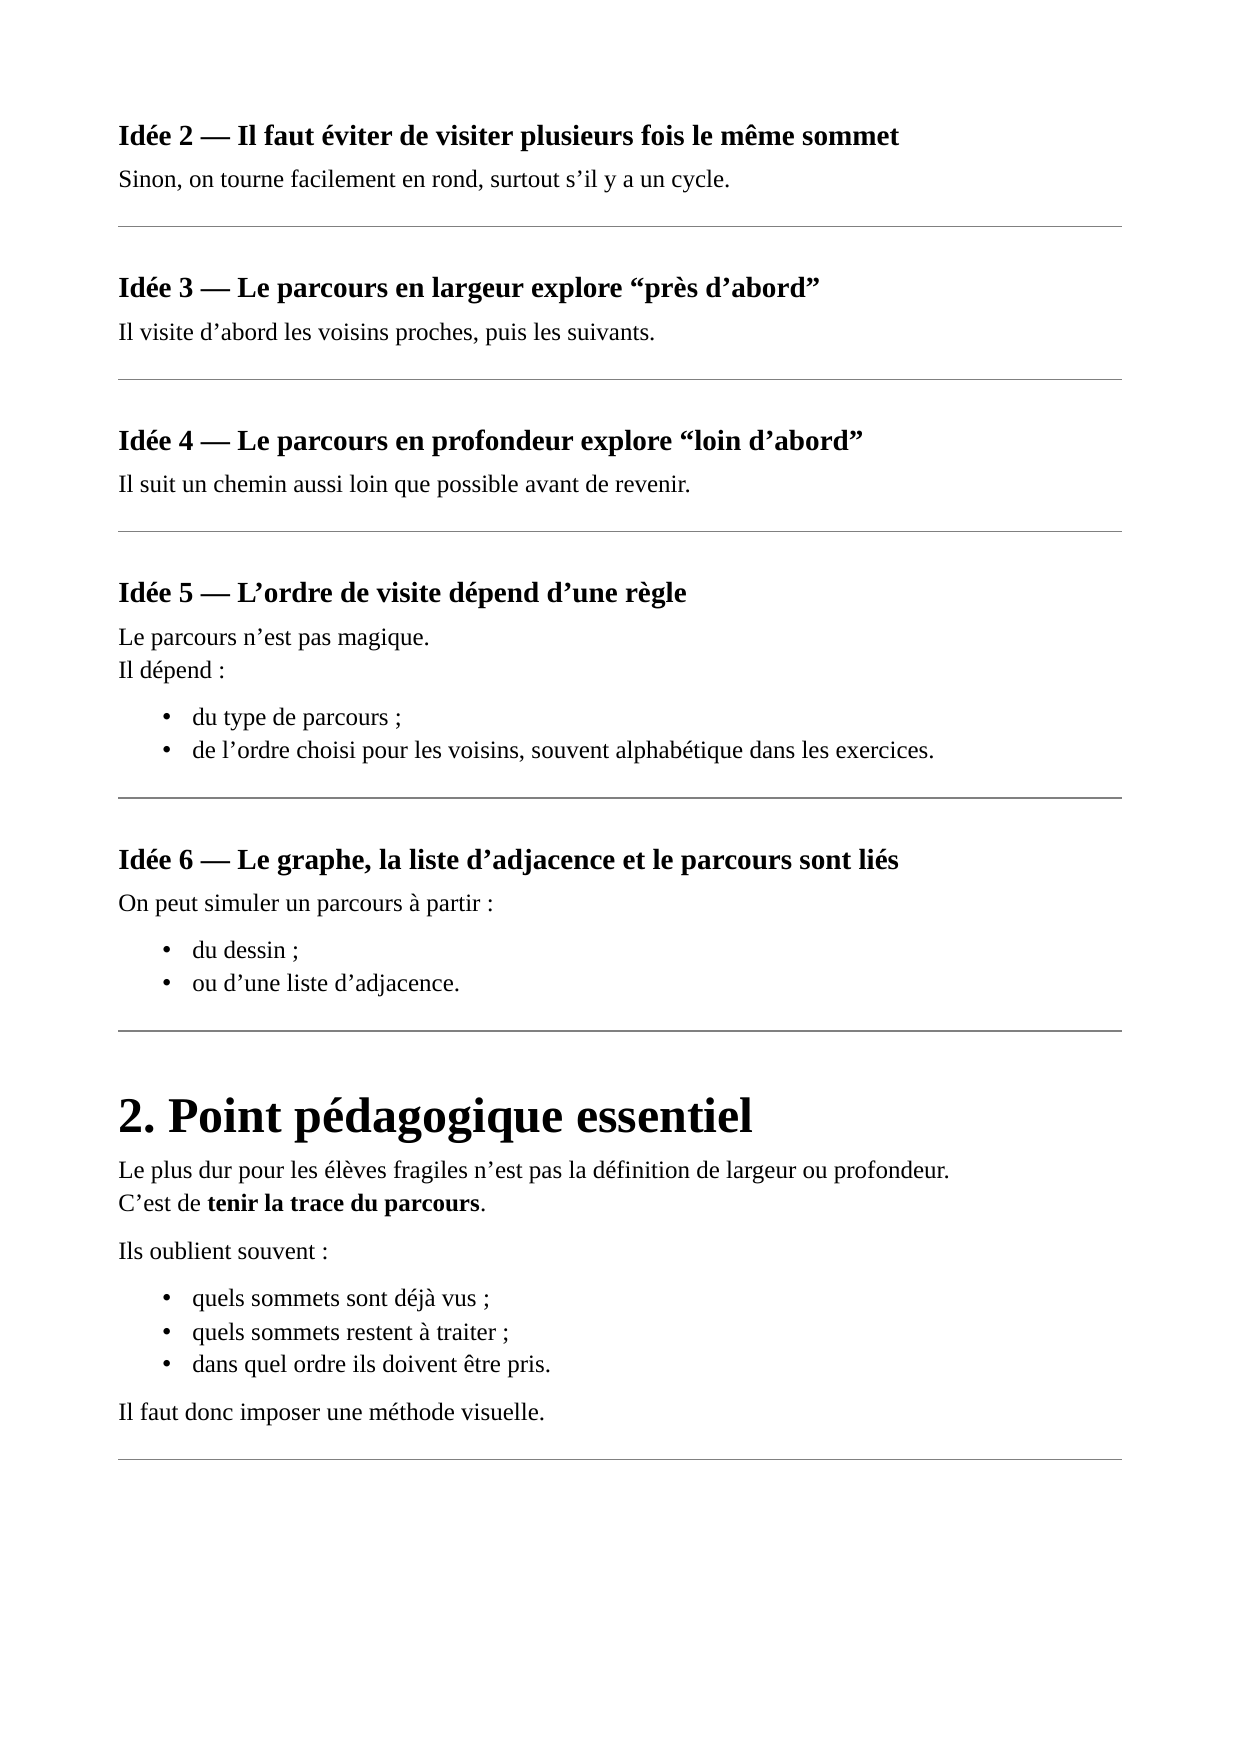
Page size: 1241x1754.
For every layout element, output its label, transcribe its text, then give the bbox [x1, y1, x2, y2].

subtitle Idée 2 — Il faut éviter de visiter plusieurs fois le même sommet [118, 118, 1122, 152]
text Il visite d’abord les voisins proches, puis les suivants. [118, 317, 1122, 345]
subtitle 2. Point pédagogique essentiel [118, 1085, 1122, 1143]
list quels sommets sont déjà vus ; [162, 1283, 1122, 1312]
list du dessin ; [162, 935, 1122, 964]
list de l’ordre choisi pour les voisins, souvent alphabétique dans les exercices. [162, 735, 1122, 764]
subtitle Idée 4 — Le parcours en profondeur explore “loin d’abord” [118, 423, 1122, 457]
list dans quel ordre ils doivent être pris. [162, 1349, 1122, 1378]
text Il suit un chemin aussi loin que possible avant de revenir. [118, 469, 1122, 498]
list ou d’une liste d’adjacence. [162, 968, 1122, 997]
text Sinon, on tourne facilement en rond, surtout s’il y a un cycle. [118, 164, 1122, 193]
list du type de parcours ; [162, 702, 1122, 731]
subtitle Idée 5 — L’ordre de visite dépend d’une règle [118, 576, 1122, 609]
subtitle Idée 6 — Le graphe, la liste d’adjacence et le parcours sont liés [118, 842, 1122, 875]
subtitle Idée 3 — Le parcours en largeur explore “près d’abord” [118, 271, 1122, 304]
text Le plus dur pour les élèves fragiles n’est pas la définition de largeur ou profondeur. C’est de tenir la trace du parcours. [118, 1155, 1122, 1217]
list quels sommets restent à traiter ; [162, 1317, 1122, 1345]
text Il faut donc imposer une méthode visuelle. [118, 1397, 1122, 1426]
text Ils oublient souvent : [118, 1236, 1122, 1265]
text Le parcours n’est pas magique. Il dépend : [118, 622, 1122, 683]
text On peut simuler un parcours à partir : [118, 888, 1122, 917]
